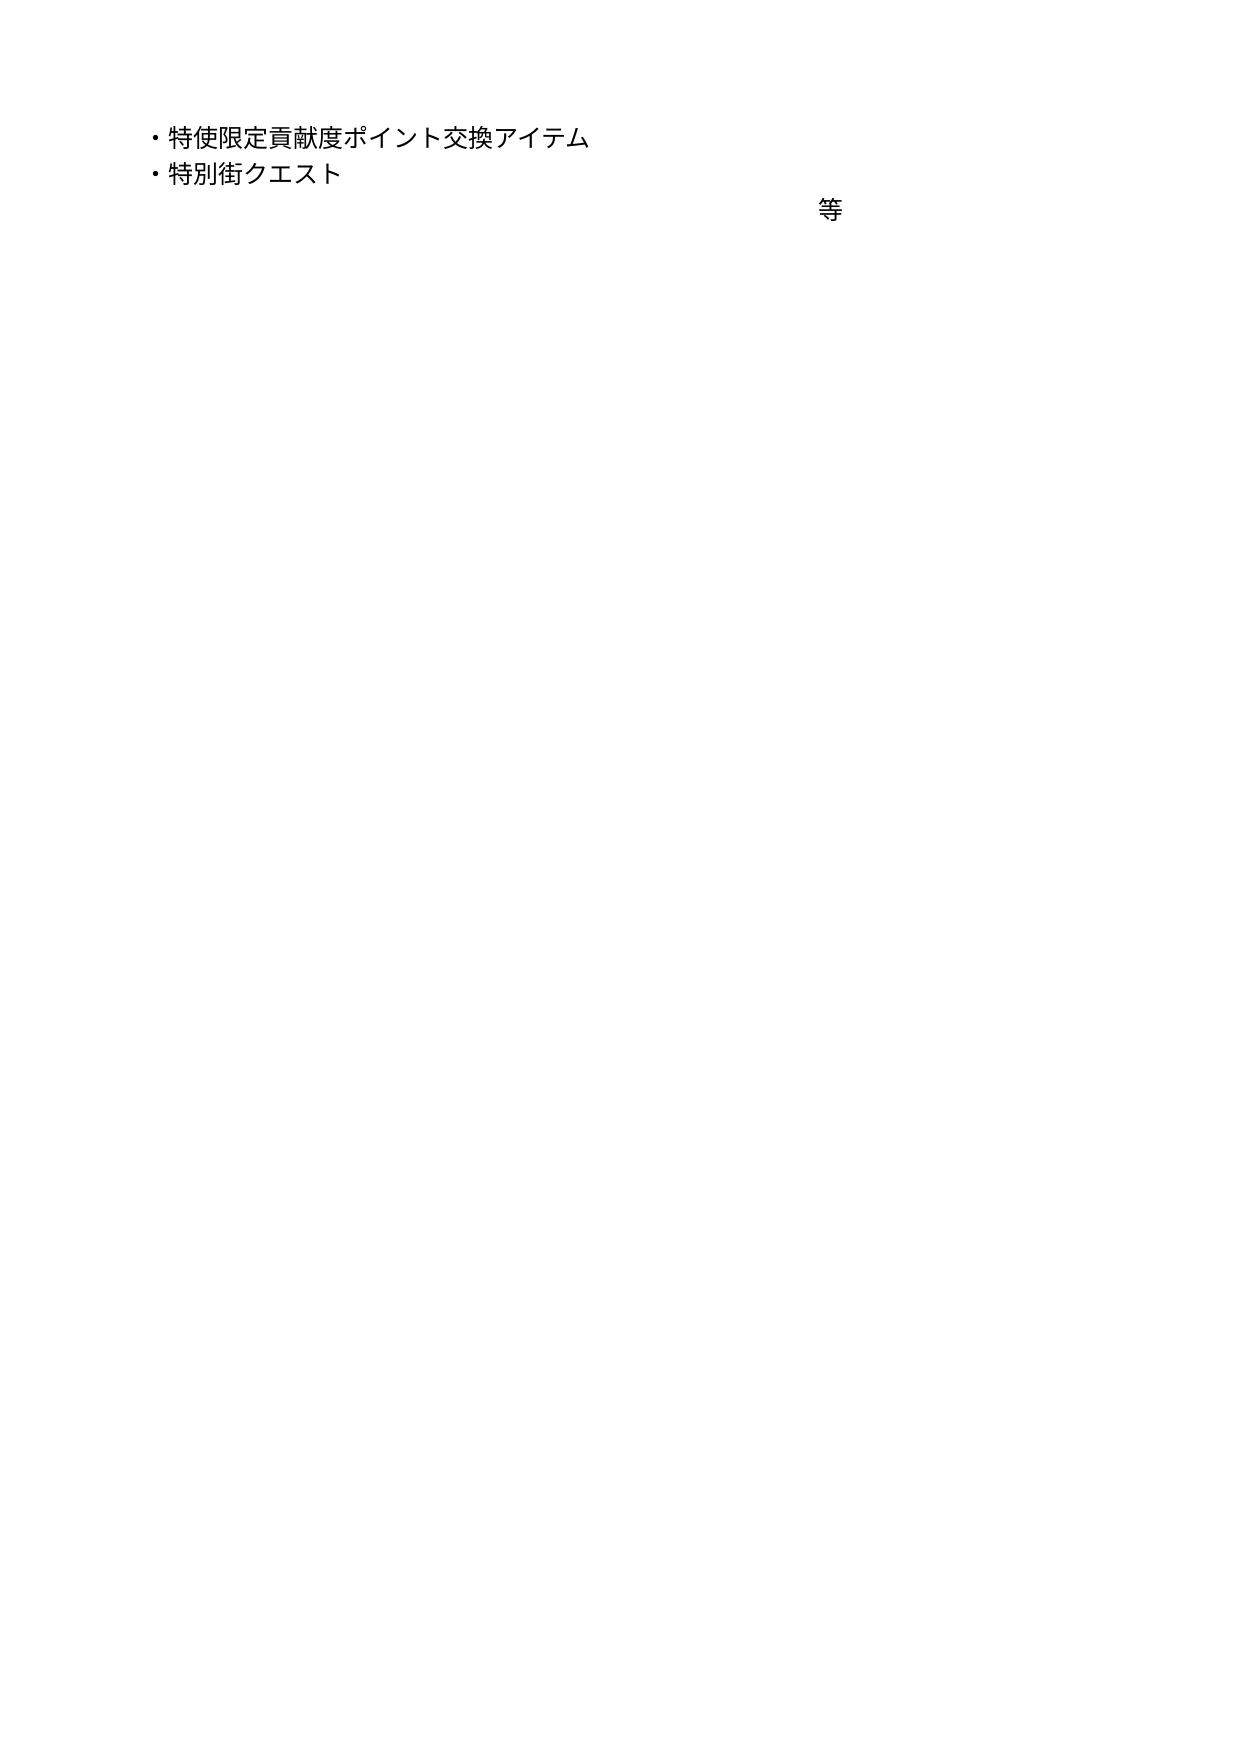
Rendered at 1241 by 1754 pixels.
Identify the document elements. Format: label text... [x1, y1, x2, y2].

text 等 [118, 191, 1122, 227]
text ・特使限定貢献度ポイント交換アイテム [118, 118, 1122, 154]
text ・特別街クエスト [118, 154, 1122, 191]
